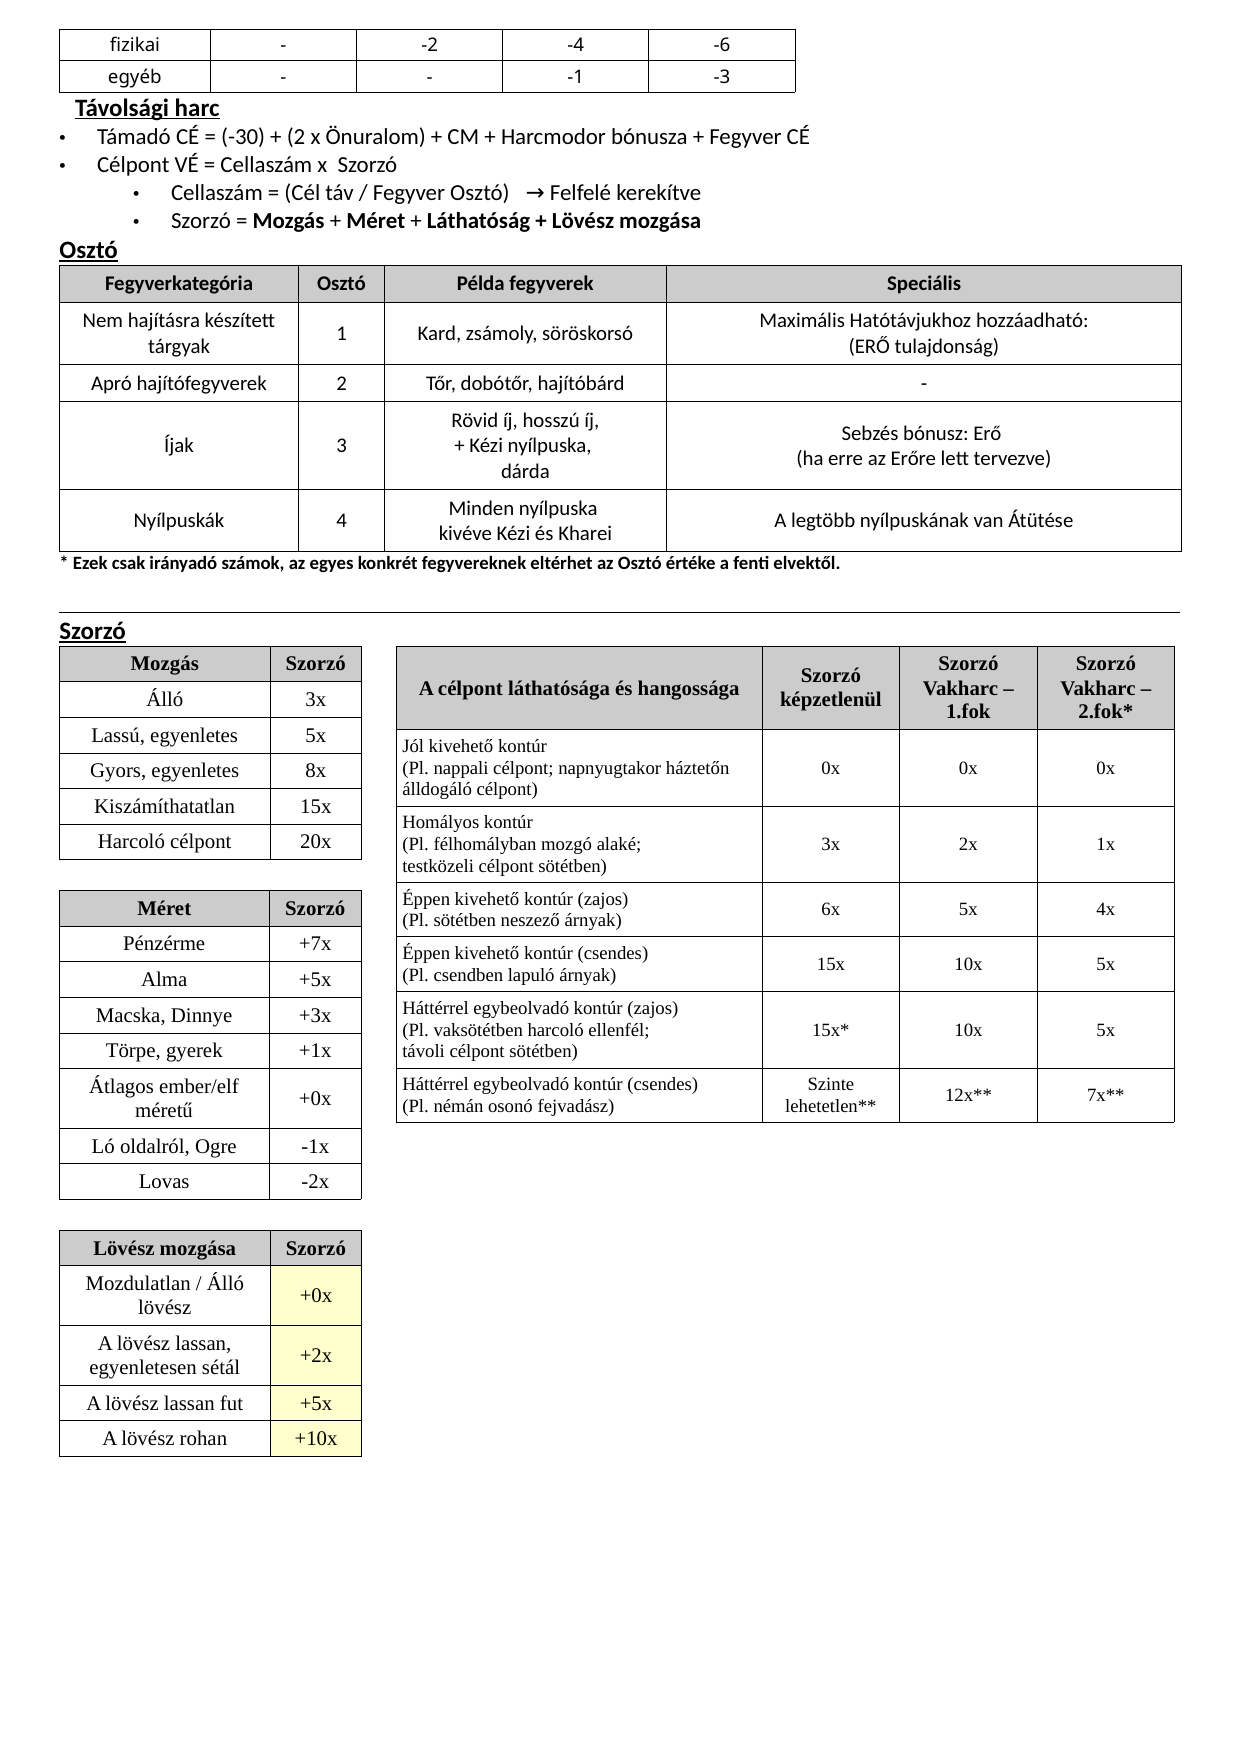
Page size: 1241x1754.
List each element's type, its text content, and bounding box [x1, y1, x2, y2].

list Célpont VÉ = Cellaszám x Szorzó [59, 150, 1181, 178]
table_cell Pénzérme [60, 927, 269, 961]
table_cell 1x [1038, 807, 1174, 882]
table_cell Háttérrel egybeolvadó kontúr (csendes) (Pl. némán osonó fejvadász) [397, 1069, 762, 1122]
table_cell 20x [271, 825, 361, 859]
table_cell 0x [763, 730, 899, 806]
table_cell 5x [1038, 992, 1174, 1067]
text Távolsági harc [59, 92, 1181, 122]
table_cell Kard, zsámoly, söröskorsó [385, 303, 666, 364]
table_cell 4 [299, 490, 384, 551]
table_cell Harcoló célpont [60, 825, 270, 859]
table_cell 8x [271, 754, 361, 788]
table_cell +1x [270, 1034, 361, 1068]
table_header Méret [60, 891, 269, 926]
table_cell - [211, 30, 356, 60]
table_cell +2x [271, 1326, 361, 1384]
table_cell A lövész lassan fut [60, 1386, 270, 1420]
table_cell 3x [271, 682, 361, 717]
table_cell Álló [60, 682, 270, 717]
table_cell egyéb [60, 61, 210, 92]
table_cell +0x [271, 1266, 361, 1325]
table_cell 15x* [763, 992, 899, 1067]
table_cell 5x [271, 718, 361, 752]
table_cell Apró hajítófegyverek [60, 365, 298, 401]
table_cell 7x** [1038, 1069, 1174, 1122]
table_cell Ló oldalról, Ogre [60, 1129, 269, 1163]
table_cell -4 [503, 30, 648, 60]
table_cell Rövid íj, hosszú íj, + Kézi nyílpuska, dárda [385, 402, 666, 489]
table_cell Minden nyílpuska kivéve Kézi és Kharei [385, 490, 666, 551]
table_cell 6x [763, 883, 899, 936]
table_cell Homályos kontúr (Pl. félhomályban mozgó alaké; testközeli célpont sötétben) [397, 807, 762, 882]
table_cell +0x [270, 1069, 361, 1128]
table_cell 1 [299, 303, 384, 364]
text Osztó [59, 234, 1181, 265]
table_cell A legtöbb nyílpuskának van Átütése [667, 490, 1181, 551]
table_header Osztó [299, 266, 384, 302]
table_cell 2x [900, 807, 1037, 882]
table_cell 12x** [900, 1069, 1037, 1122]
table_cell -1 [503, 61, 648, 92]
table_cell fizikai [60, 30, 210, 60]
table_cell - [667, 365, 1181, 401]
table_cell 15x [271, 789, 361, 824]
table_cell -3 [649, 61, 795, 92]
table_cell +5x [271, 1386, 361, 1420]
table_header Szorzó [270, 891, 361, 926]
table_header Szorzó Vakharc – 2.fok* [1038, 647, 1174, 729]
table_cell - [211, 61, 356, 92]
table_cell Kiszámíthatatlan [60, 789, 270, 824]
table_cell Maximális Hatótávjukhoz hozzáadható: (ERŐ tulajdonság) [667, 303, 1181, 364]
list Cellaszám = (Cél táv / Fegyver Osztó) → Felfelé kerekítve [133, 178, 1181, 206]
table_cell Háttérrel egybeolvadó kontúr (zajos) (Pl. vaksötétben harcoló ellenfél; távoli célpont sötétben) [397, 992, 762, 1067]
table_cell +7x [270, 927, 361, 961]
table_cell 0x [1038, 730, 1174, 806]
table_cell -1x [270, 1129, 361, 1163]
table_cell +3x [270, 998, 361, 1032]
table_cell Nyílpuskák [60, 490, 298, 551]
table_header Példa fegyverek [385, 266, 666, 302]
table_cell 10x [900, 937, 1037, 991]
table_header Szorzó [271, 1231, 361, 1265]
table_header Mozgás [60, 647, 270, 681]
table_header Szorzó [271, 647, 361, 681]
table_cell A lövész rohan [60, 1421, 270, 1456]
table_cell Gyors, egyenletes [60, 754, 270, 788]
text * Ezek csak irányadó számok, az egyes konkrét fegyvereknek eltérhet az Osztó értéke a fenti elvektől. [59, 552, 1181, 574]
table_cell Íjak [60, 402, 298, 489]
table_cell 5x [900, 883, 1037, 936]
table_cell Éppen kivehető kontúr (zajos) (Pl. sötétben neszező árnyak) [397, 883, 762, 936]
text Szorzó [59, 615, 1181, 646]
table_cell Tőr, dobótőr, hajítóbárd [385, 365, 666, 401]
table_header Speciális [667, 266, 1181, 302]
table_cell -6 [649, 30, 795, 60]
table_cell Alma [60, 962, 269, 997]
table_cell +5x [270, 962, 361, 997]
table_cell 0x [900, 730, 1037, 806]
table_cell Törpe, gyerek [60, 1034, 269, 1068]
table_cell +10x [271, 1421, 361, 1456]
table_header A célpont láthatósága és hangossága [397, 647, 762, 729]
table_cell Jól kivehető kontúr (Pl. nappali célpont; napnyugtakor háztetőn álldogáló célpont) [397, 730, 762, 806]
table_cell 2 [299, 365, 384, 401]
table_cell Szinte lehetetlen** [763, 1069, 899, 1122]
table_cell - [357, 61, 502, 92]
table_header Szorzó Vakharc – 1.fok [900, 647, 1037, 729]
table_cell 15x [763, 937, 899, 991]
table_cell 3x [763, 807, 899, 882]
table_cell Sebzés bónusz: Erő (ha erre az Erőre lett tervezve) [667, 402, 1181, 489]
table_cell Lassú, egyenletes [60, 718, 270, 752]
table_cell -2x [270, 1164, 361, 1199]
table_cell Éppen kivehető kontúr (csendes) (Pl. csendben lapuló árnyak) [397, 937, 762, 991]
table_cell 4x [1038, 883, 1174, 936]
table_cell Mozdulatlan / Álló lövész [60, 1266, 270, 1325]
table_header Lövész mozgása [60, 1231, 270, 1265]
list Szorzó = Mozgás + Méret + Láthatóság + Lövész mozgása [133, 206, 1181, 234]
table_cell Macska, Dinnye [60, 998, 269, 1032]
table_cell -2 [357, 30, 502, 60]
table_cell 10x [900, 992, 1037, 1067]
table_header Szorzó képzetlenül [763, 647, 899, 729]
table_cell Lovas [60, 1164, 269, 1199]
table_cell 3 [299, 402, 384, 489]
table_cell Nem hajításra készített tárgyak [60, 303, 298, 364]
table_cell 5x [1038, 937, 1174, 991]
table_header Fegyverkategória [60, 266, 298, 302]
table_cell Átlagos ember/elf méretű [60, 1069, 269, 1128]
table_cell A lövész lassan, egyenletesen sétál [60, 1326, 270, 1384]
list Támadó CÉ = (-30) + (2 x Önuralom) + CM + Harcmodor bónusza + Fegyver CÉ [59, 122, 1181, 150]
